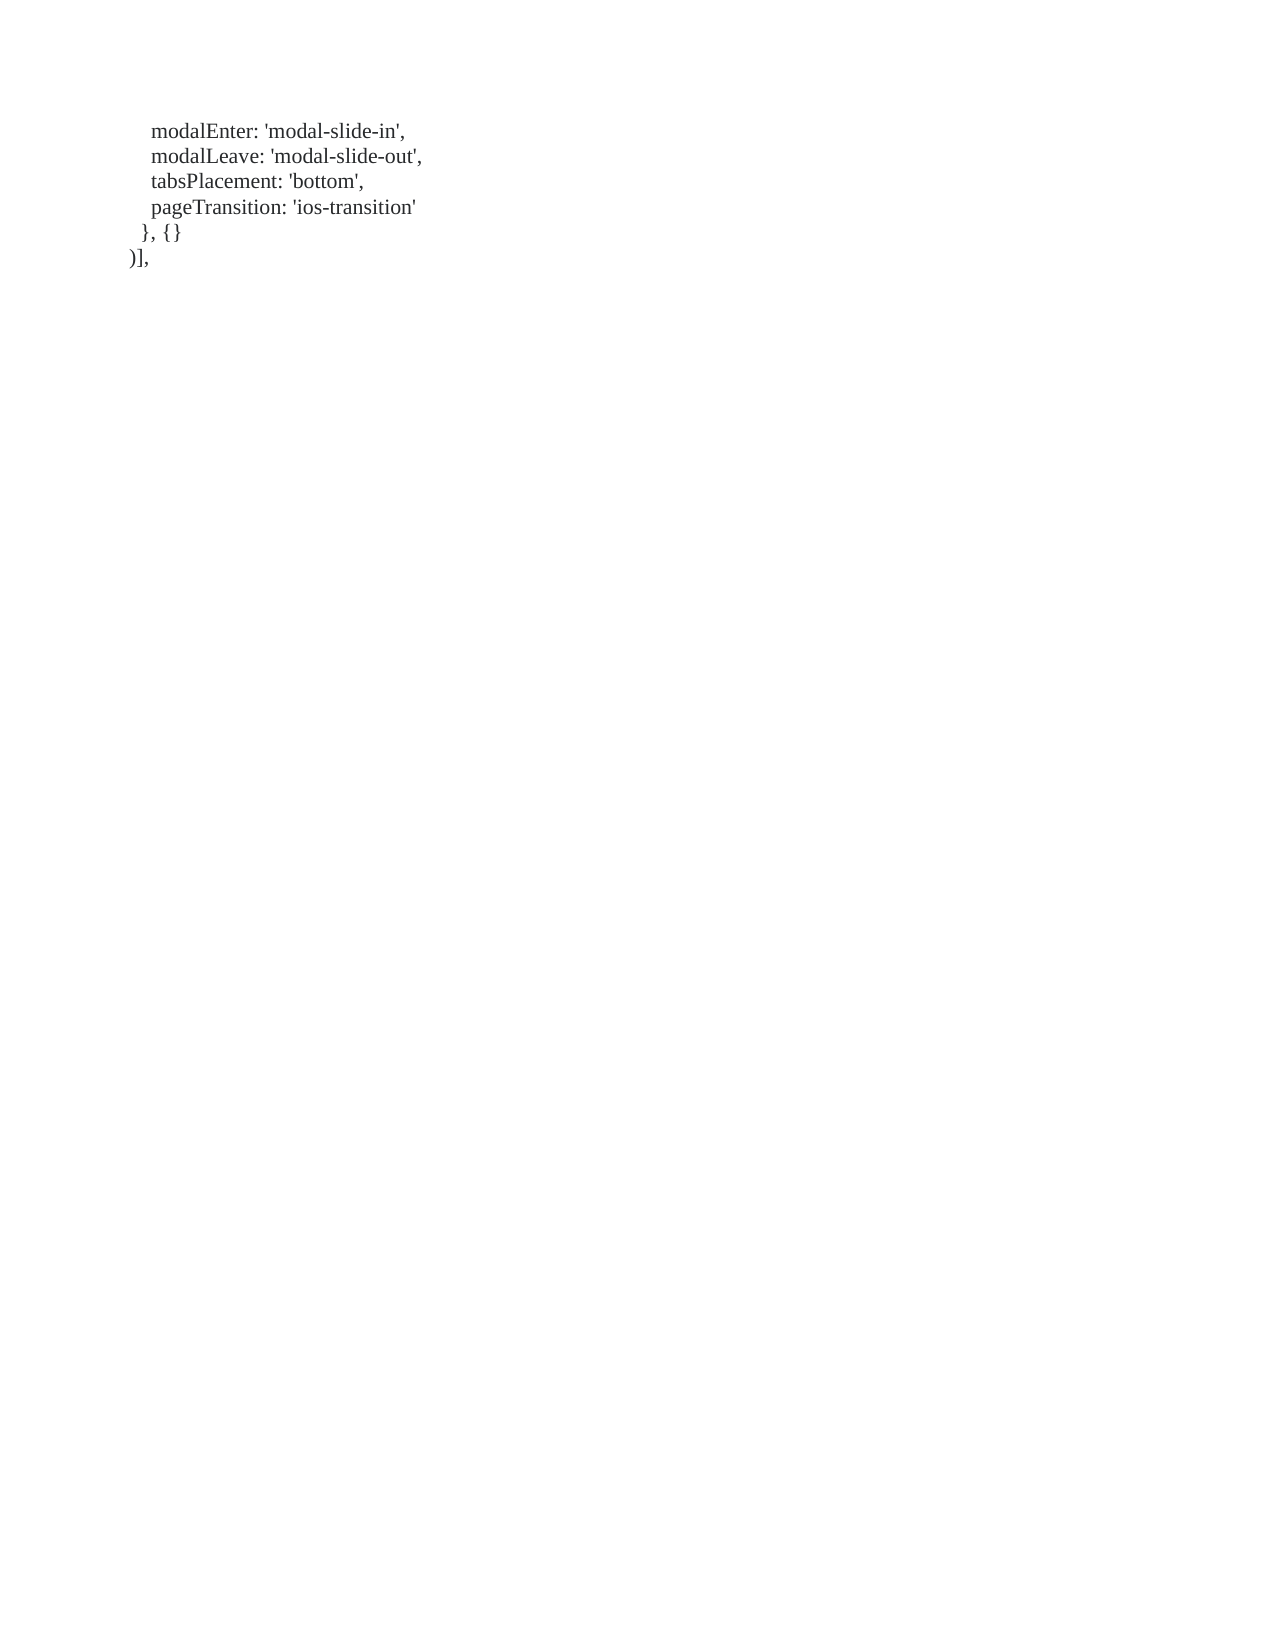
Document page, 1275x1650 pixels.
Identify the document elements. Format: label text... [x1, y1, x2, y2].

text )], [118, 244, 1157, 269]
text pageTransition: 'ios-transition' [118, 194, 1157, 219]
text modalEnter: 'modal-slide-in', [118, 118, 1157, 143]
text }, {} [118, 219, 1157, 244]
text tabsPlacement: 'bottom', [118, 168, 1157, 194]
text modalLeave: 'modal-slide-out', [118, 143, 1157, 168]
